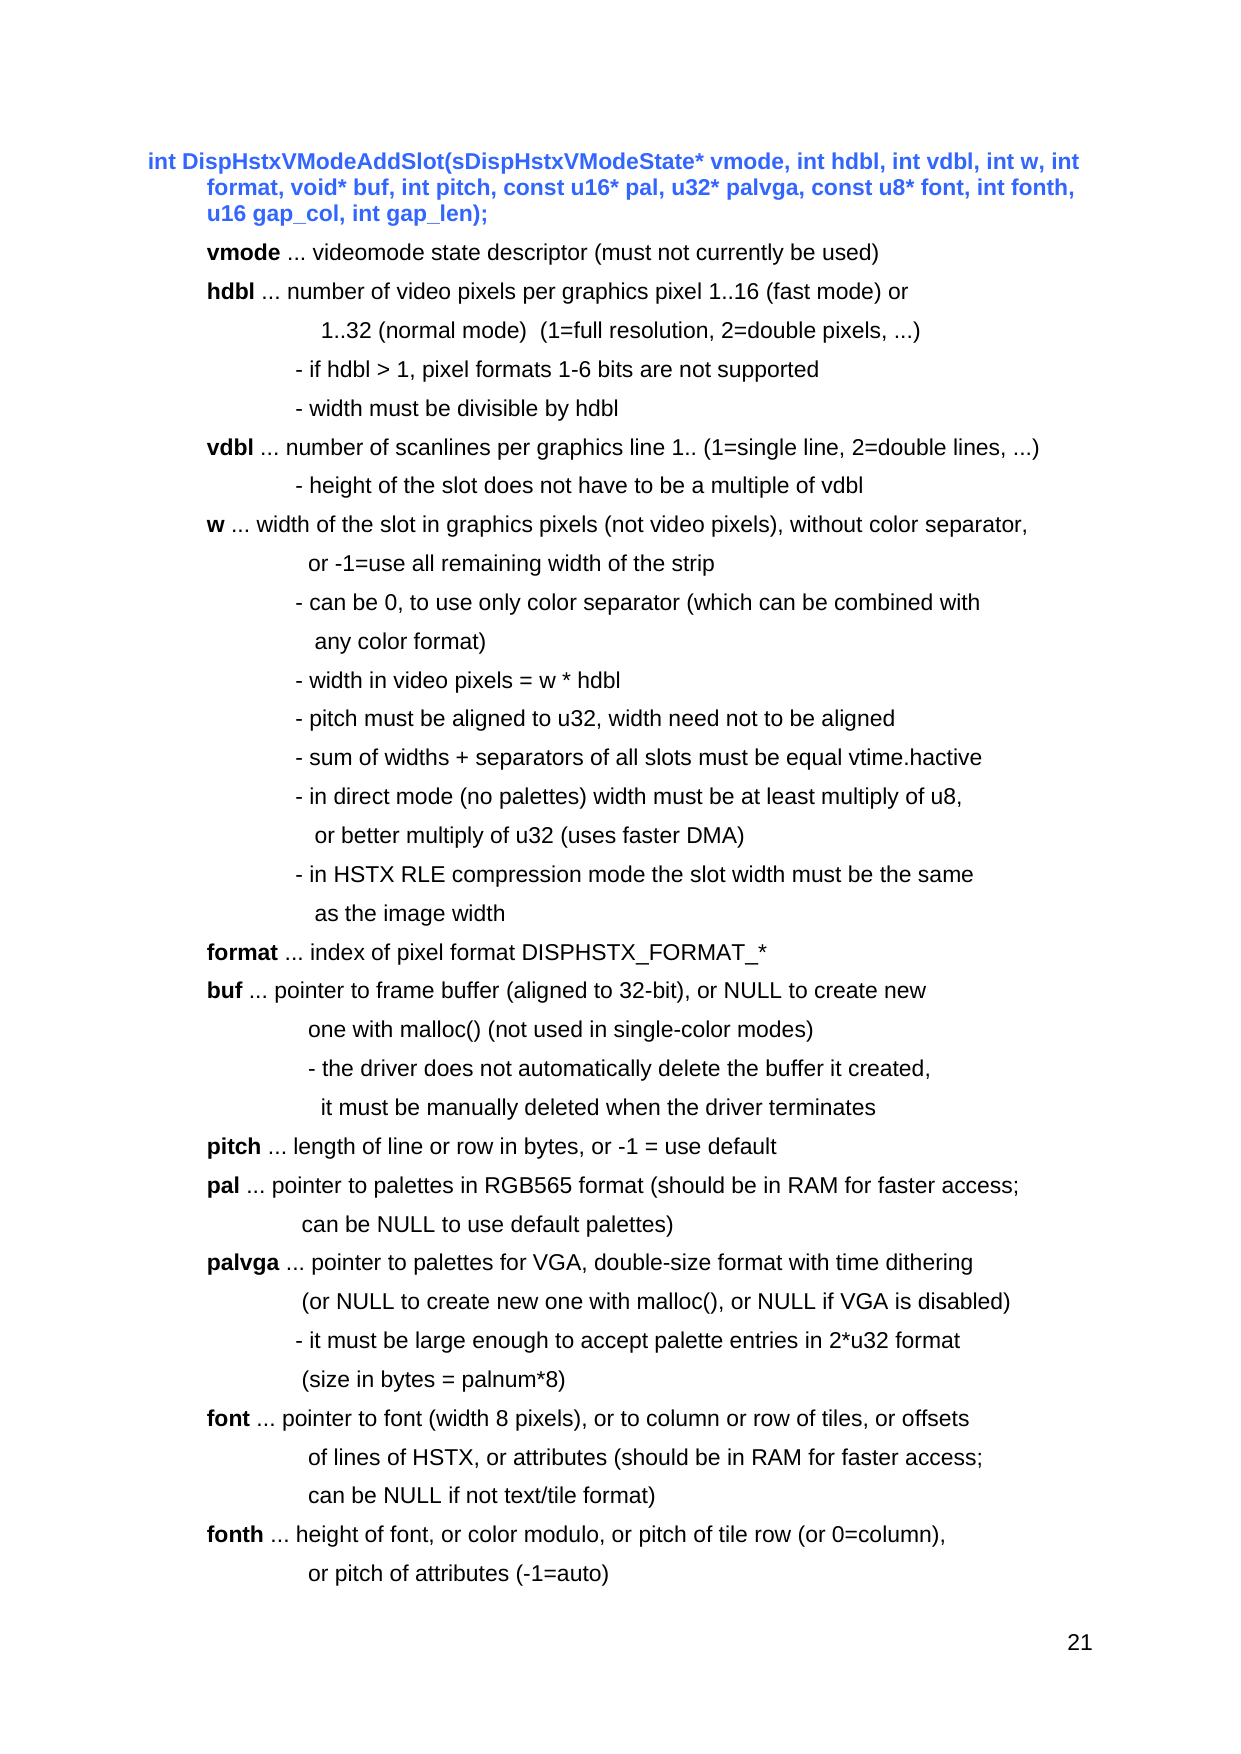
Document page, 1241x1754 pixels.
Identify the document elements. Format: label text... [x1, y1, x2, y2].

text can be NULL if not text/tile format) [148, 1482, 1093, 1509]
text - it must be large enough to accept palette entries in 2*u32 format [148, 1327, 1093, 1353]
text - width in video pixels = w * hdbl [148, 667, 1093, 693]
text - pitch must be aligned to u32, width need not to be aligned [148, 705, 1093, 732]
text - in HSTX RLE compression mode the slot width must be the same [148, 861, 1093, 887]
text vmode ... videomode state descriptor (must not currently be used) [148, 239, 1093, 266]
text or -1=use all remaining width of the strip [148, 550, 1093, 576]
text palvga ... pointer to palettes for VGA, double-size format with time dithering [148, 1249, 1093, 1276]
text any color format) [148, 628, 1093, 654]
text or pitch of attributes (-1=auto) [148, 1560, 1093, 1587]
text (or NULL to create new one with malloc(), or NULL if VGA is disabled) [148, 1288, 1093, 1314]
text format ... index of pixel format DISPHSTX_FORMAT_* [148, 938, 1093, 965]
text - in direct mode (no palettes) width must be at least multiply of u8, [148, 783, 1093, 809]
text it must be manually deleted when the driver terminates [148, 1094, 1093, 1120]
text hdbl ... number of video pixels per graphics pixel 1..16 (fast mode) or [148, 278, 1093, 304]
text - if hdbl > 1, pixel formats 1-6 bits are not supported [148, 356, 1093, 382]
text pal ... pointer to palettes in RGB565 format (should be in RAM for faster access; [148, 1172, 1093, 1198]
text vdbl ... number of scanlines per graphics line 1.. (1=single line, 2=double lines, ...) [148, 433, 1093, 460]
text fonth ... height of font, or color modulo, or pitch of tile row (or 0=column), [148, 1521, 1093, 1548]
text int DispHstxVModeAddSlot(sDispHstxVModeState* vmode, int hdbl, int vdbl, int w, int format, void* buf, int pitch, const u16* pal, u32* palvga, const u8* font, int fonth, u16 gap_col, int gap_len); [148, 148, 1093, 227]
text (size in bytes = palnum*8) [148, 1366, 1093, 1392]
text as the image width [148, 900, 1093, 926]
text - width must be divisible by hdbl [148, 394, 1093, 421]
text or better multiply of u32 (uses faster DMA) [148, 822, 1093, 848]
text - height of the slot does not have to be a multiple of vdbl [148, 472, 1093, 499]
text w ... width of the slot in graphics pixels (not video pixels), without color separator, [148, 511, 1093, 537]
text can be NULL to use default palettes) [148, 1211, 1093, 1237]
text of lines of HSTX, or attributes (should be in RAM for faster access; [148, 1444, 1093, 1470]
text font ... pointer to font (width 8 pixels), or to column or row of tiles, or offsets [148, 1405, 1093, 1431]
text - the driver does not automatically delete the buffer it created, [148, 1055, 1093, 1081]
text buf ... pointer to frame buffer (aligned to 32-bit), or NULL to create new [148, 977, 1093, 1004]
text - sum of widths + separators of all slots must be equal vtime.hactive [148, 744, 1093, 771]
text pitch ... length of line or row in bytes, or -1 = use default [148, 1133, 1093, 1159]
text - can be 0, to use only color separator (which can be combined with [148, 589, 1093, 615]
text 1..32 (normal mode) (1=full resolution, 2=double pixels, ...) [148, 317, 1093, 343]
text one with malloc() (not used in single-color modes) [148, 1016, 1093, 1043]
